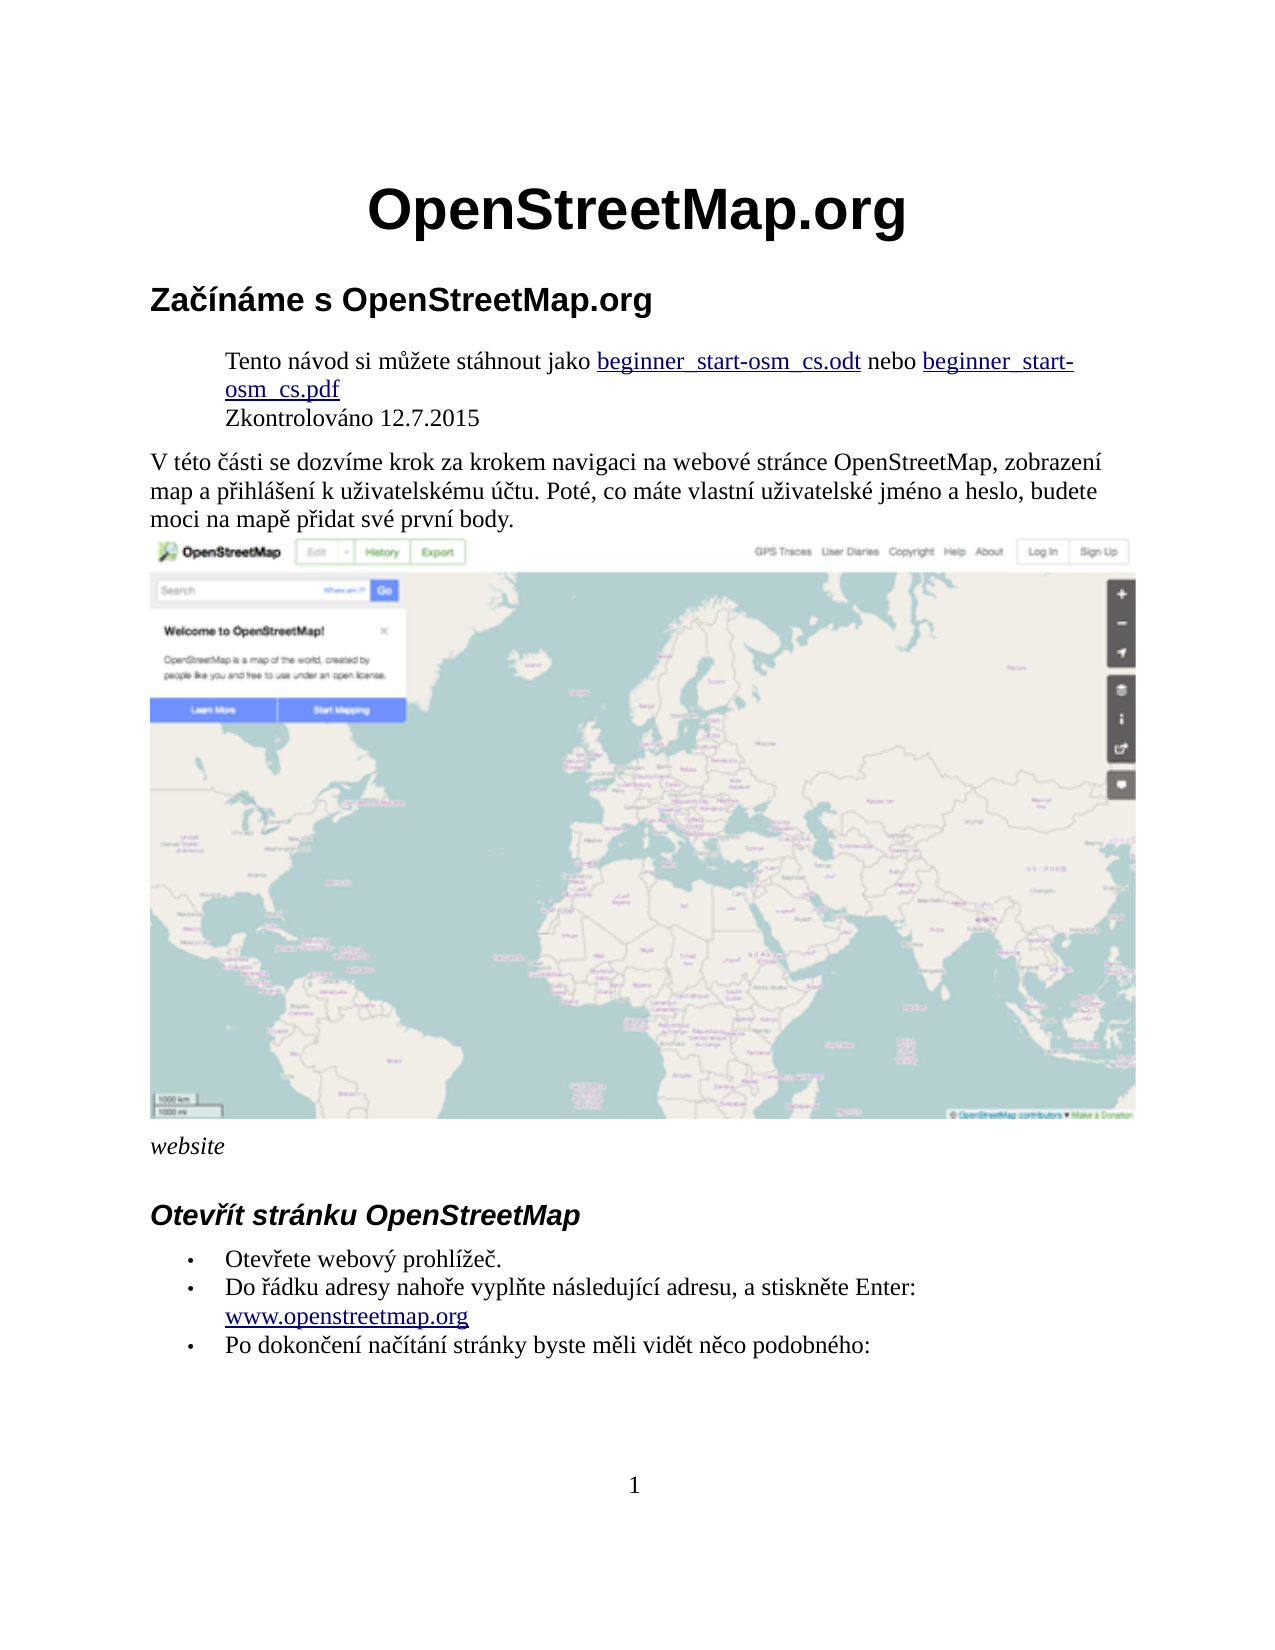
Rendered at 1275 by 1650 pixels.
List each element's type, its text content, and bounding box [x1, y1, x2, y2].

subtitle Začínáme s OpenStreetMap.org [150, 279, 1125, 318]
title OpenStreetMap.org [150, 175, 1125, 242]
list Otevřete webový prohlížeč. [187, 1244, 1125, 1272]
text V této části se dozvíme krok za krokem navigaci na webové stránce OpenStreetMap, zobrazení map a přihlášení k uživatelskému účtu. Poté, co máte vlastní uživatelské jméno a heslo, budete moci na mapě přidat své první body. [150, 447, 1125, 533]
text Tento návod si můžete stáhnout jako beginner_start-osm_cs.odt nebo beginner_start-osm_cs.pdf Zkontrolováno 12.7.2015 [225, 346, 1125, 432]
list Po dokončení načítání stránky byste měli vidět něco podobného: [187, 1330, 1125, 1359]
list Do řádku adresy nahoře vyplňte následující adresu, a stiskněte Enter: www.openstreetmap.org [187, 1272, 1125, 1330]
subtitle Otevřít stránku OpenStreetMap [150, 1198, 1125, 1231]
text website [150, 1131, 1125, 1160]
picture [150, 533, 1136, 1119]
